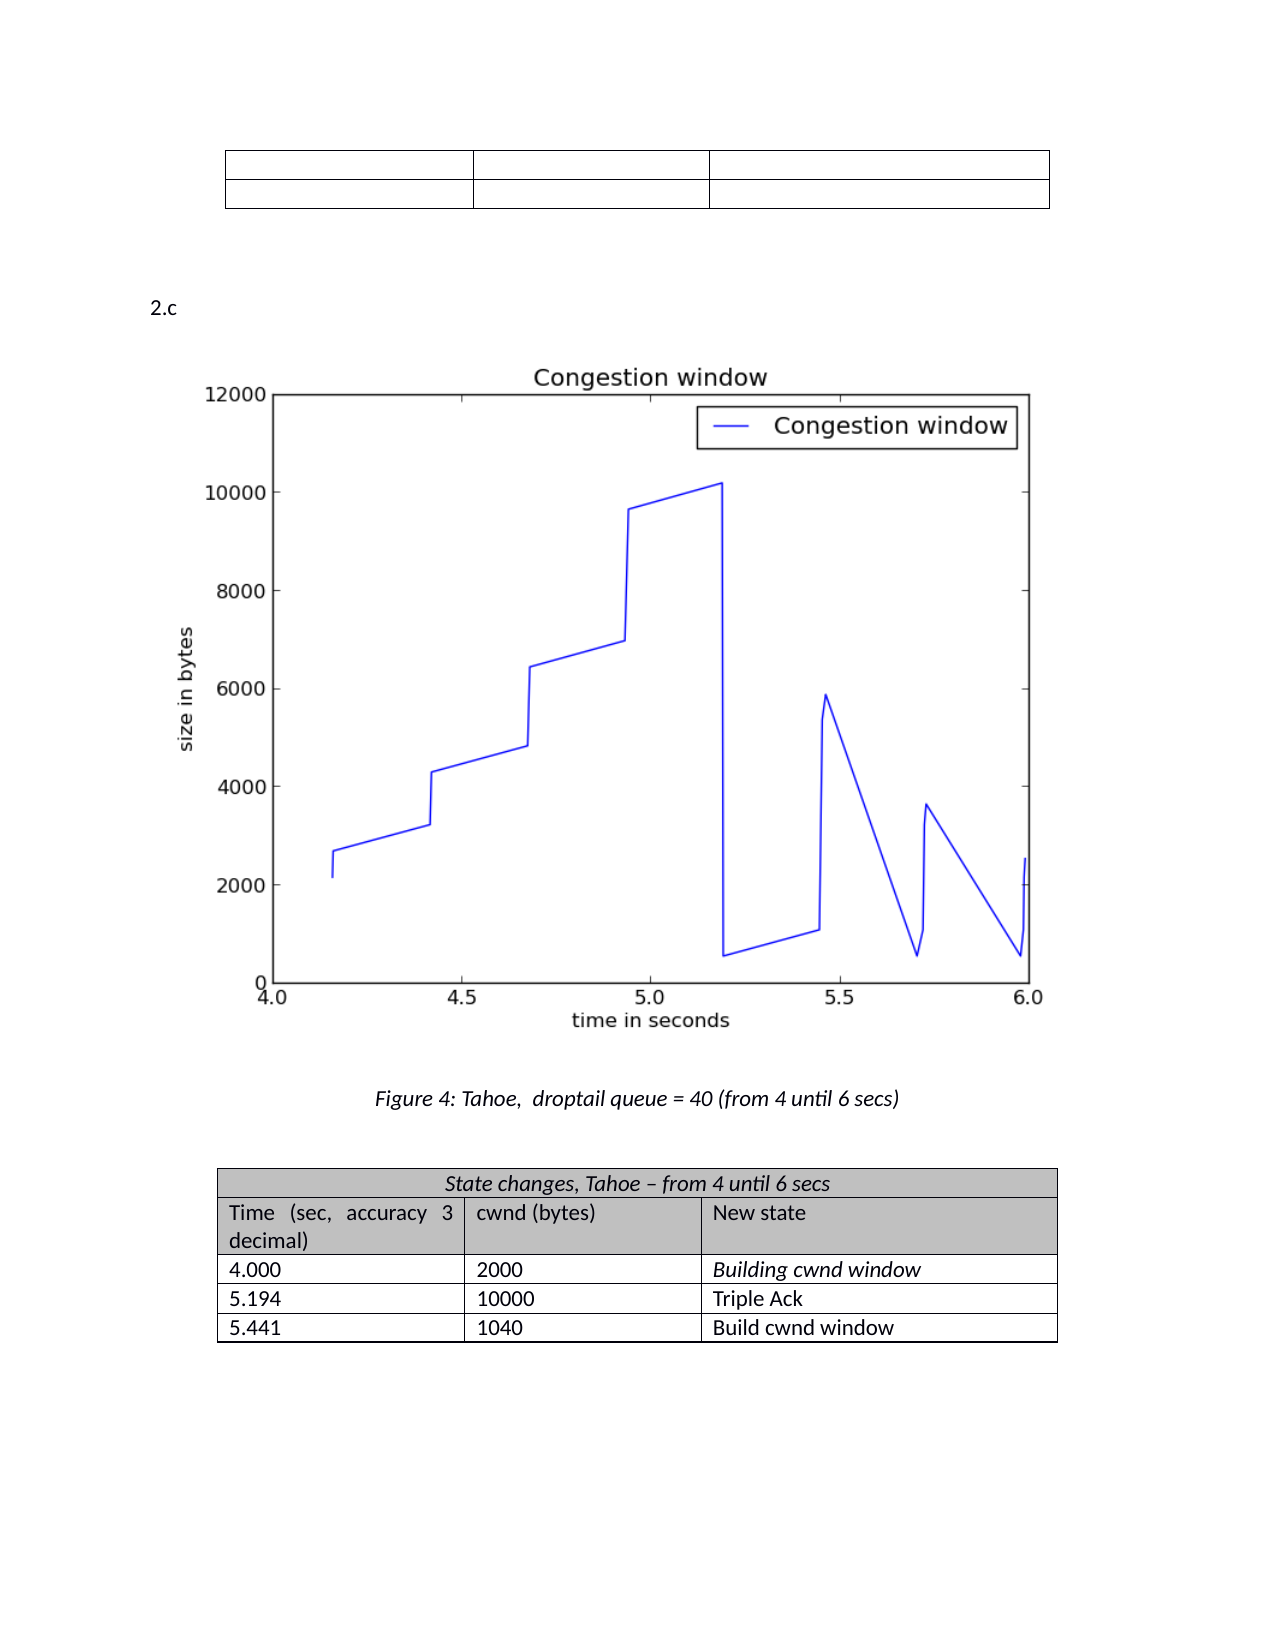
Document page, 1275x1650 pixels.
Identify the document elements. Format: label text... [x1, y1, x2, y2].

table_cell [474, 151, 709, 179]
table_cell [226, 151, 473, 179]
table_cell 4.000 [218, 1255, 464, 1283]
table_cell 10000 [465, 1284, 701, 1312]
table_header State changes, Tahoe – from 4 until 6 secs [218, 1169, 1057, 1197]
table_cell Triple Ack [702, 1284, 1057, 1312]
picture [150, 321, 1125, 1056]
table_cell New state [702, 1198, 1057, 1254]
table_cell 1040 [465, 1314, 701, 1341]
table_cell [710, 180, 1049, 208]
text Figure 4: Tahoe, droptail queue = 40 (from 4 until 6 secs) [150, 1084, 1125, 1112]
table_cell cwnd (bytes) [465, 1198, 701, 1254]
table_cell [710, 151, 1049, 179]
table_cell Build cwnd window [702, 1314, 1057, 1341]
table_cell [474, 180, 709, 208]
table_cell 2000 [465, 1255, 701, 1283]
table_cell Building cwnd window [702, 1255, 1057, 1283]
table_cell Time (sec, accuracy 3 decimal) [218, 1198, 464, 1254]
table_cell 5.441 [218, 1314, 464, 1341]
text 2.c [150, 293, 1125, 321]
table_cell [226, 180, 473, 208]
table_cell 5.194 [218, 1284, 464, 1312]
